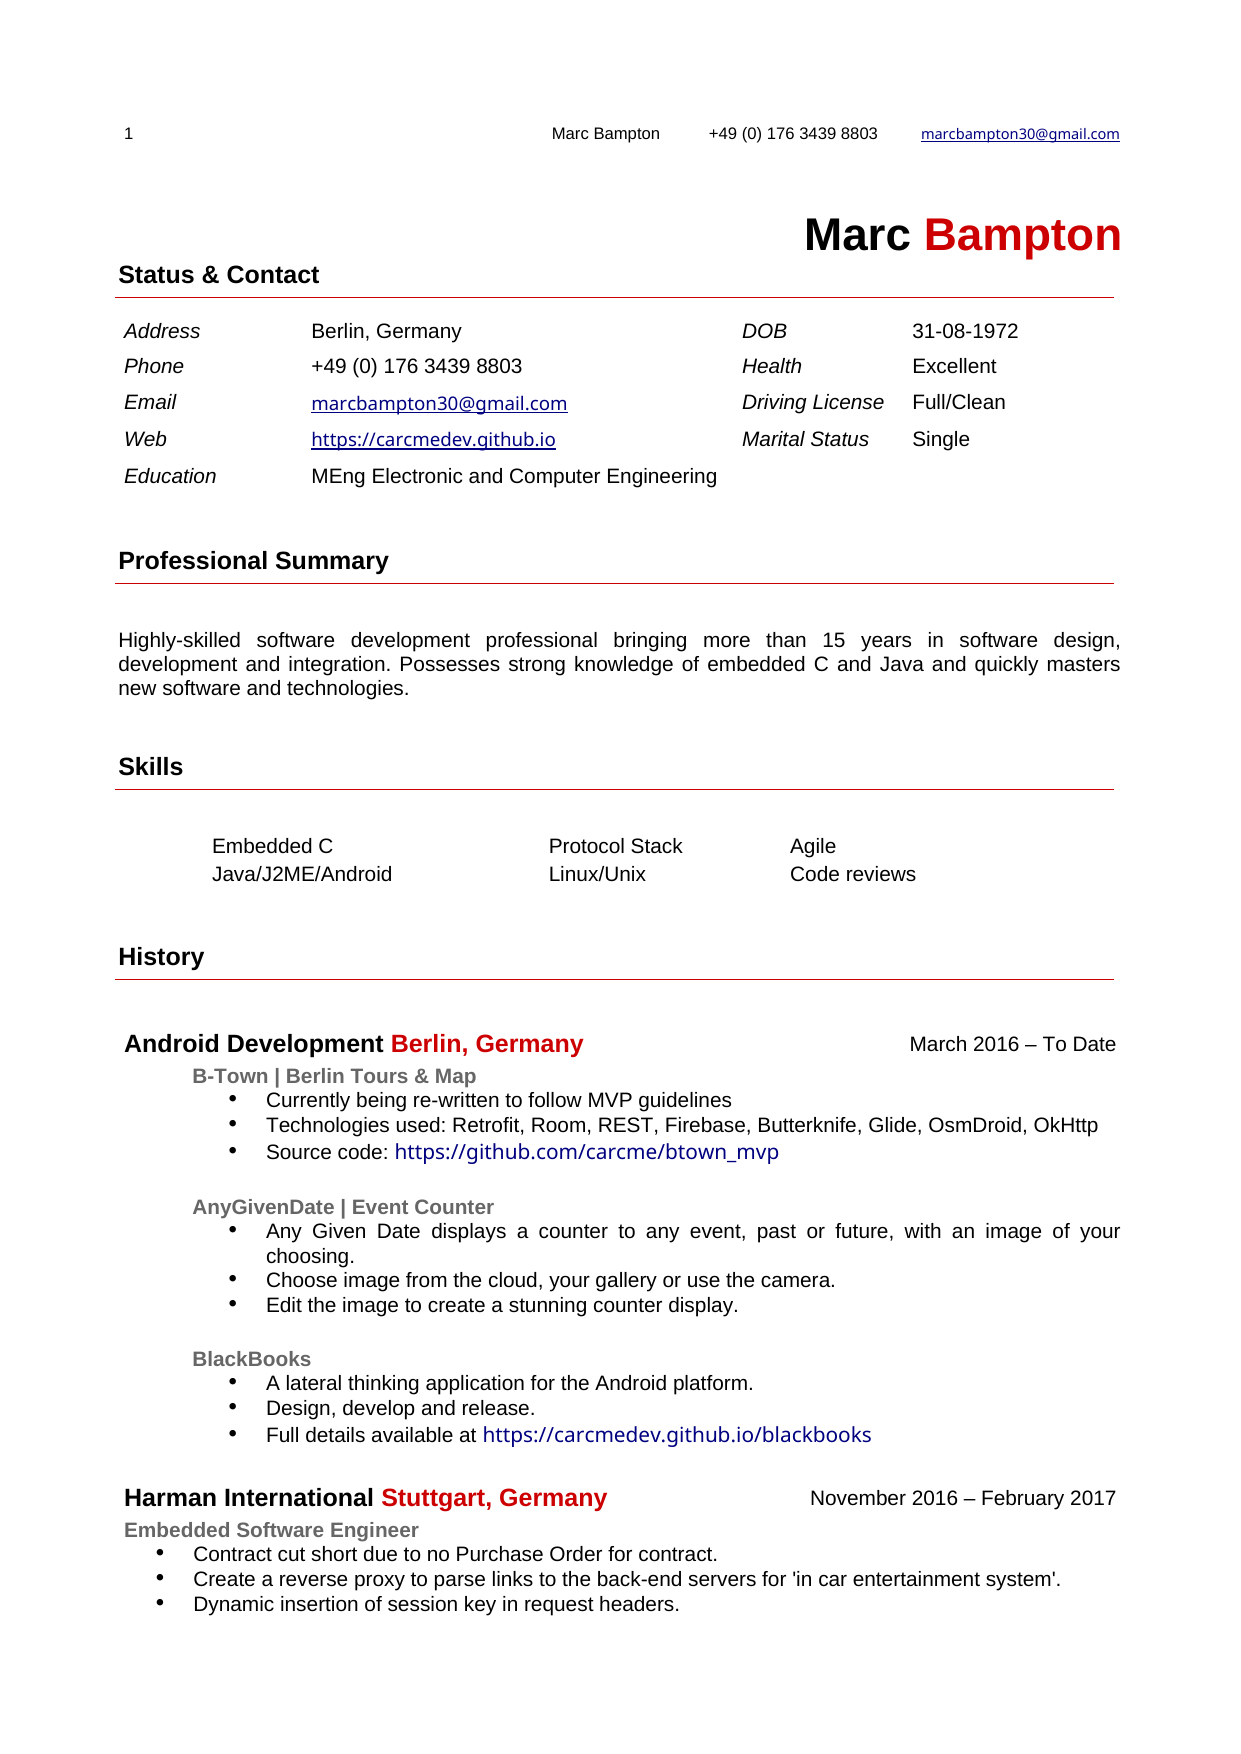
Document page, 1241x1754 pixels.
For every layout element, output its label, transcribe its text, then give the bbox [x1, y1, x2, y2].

list Dynamic insertion of session key in request headers. [156, 1592, 1122, 1617]
table_cell Phone [118, 349, 306, 384]
text Embedded Software Engineer [118, 1518, 1122, 1542]
table_header Berlin, Germany [306, 313, 736, 349]
table_cell Linux/Unix [549, 858, 790, 889]
table_cell MEng Electronic and Computer Engineering [306, 458, 736, 493]
table_header Agile [790, 834, 1122, 858]
table_cell https://carcmedev.github.io [306, 421, 736, 458]
table_cell Email [118, 384, 306, 421]
table_cell Single [906, 421, 1122, 458]
table_cell +49 (0) 176 3439 8803 [306, 349, 736, 384]
list Technologies used: Retrofit, Room, REST, Firebase, Butterknife, Glide, OsmDroid, OkHttp [228, 1112, 1122, 1137]
text History [118, 942, 1122, 971]
text Skills [118, 752, 1122, 781]
table_header March 2016 – To Date [813, 1023, 1122, 1063]
text Professional Summary [118, 546, 1122, 575]
table_cell Marital Status [736, 421, 906, 458]
table_cell Education [118, 458, 306, 493]
list Choose image from the cloud, your gallery or use the camera. [228, 1268, 1122, 1293]
table_cell Driving License [736, 384, 906, 421]
text BlackBooks [192, 1346, 1122, 1370]
table_cell Code reviews [790, 858, 1122, 889]
table_header Address [118, 313, 306, 349]
table_cell Full/Clean [906, 384, 1122, 421]
table_header November 2016 – February 2017 [793, 1478, 1122, 1518]
table_cell [906, 458, 1122, 493]
list Currently being re-written to follow MVP guidelines [228, 1087, 1122, 1112]
list Design, develop and release. [228, 1395, 1122, 1420]
table_header Harman International Stuttgart, Germany [118, 1478, 793, 1518]
table_cell [736, 458, 906, 493]
list Any Given Date displays a counter to any event, past or future, with an image of your choosing. [228, 1219, 1122, 1268]
list A lateral thinking application for the Android platform. [228, 1370, 1122, 1395]
table_header Protocol Stack [549, 834, 790, 858]
table_cell Web [118, 421, 306, 458]
list Source code: https://github.com/carcme/btown_mvp [228, 1137, 1122, 1166]
text AnyGivenDate | Event Counter [192, 1195, 1122, 1219]
list Contract cut short due to no Purchase Order for contract. [156, 1542, 1122, 1567]
table_header DOB [736, 313, 906, 349]
table_cell Health [736, 349, 906, 384]
list Edit the image to create a stunning counter display. [228, 1293, 1122, 1318]
text Marc Bampton [118, 208, 1122, 260]
list Create a reverse proxy to parse links to the back-end servers for 'in car entertainment system'. [156, 1567, 1122, 1592]
list Full details available at https://carcmedev.github.io/blackbooks [228, 1420, 1122, 1449]
table_cell marcbampton30@gmail.com [306, 384, 736, 421]
table_cell Excellent [906, 349, 1122, 384]
table_cell Java/J2ME/Android [212, 858, 548, 889]
table_header Android Development Berlin, Germany [118, 1023, 812, 1063]
text Status & Contact [118, 260, 1122, 289]
text Highly-skilled software development professional bringing more than 15 years in software design, development and integration. Possesses strong knowledge of embedded C and Java and quickly masters new software and technologies. [118, 628, 1122, 699]
text B-Town | Berlin Tours & Map [192, 1063, 1122, 1087]
table_header 31-08-1972 [906, 313, 1122, 349]
table_header Embedded C [212, 834, 548, 858]
